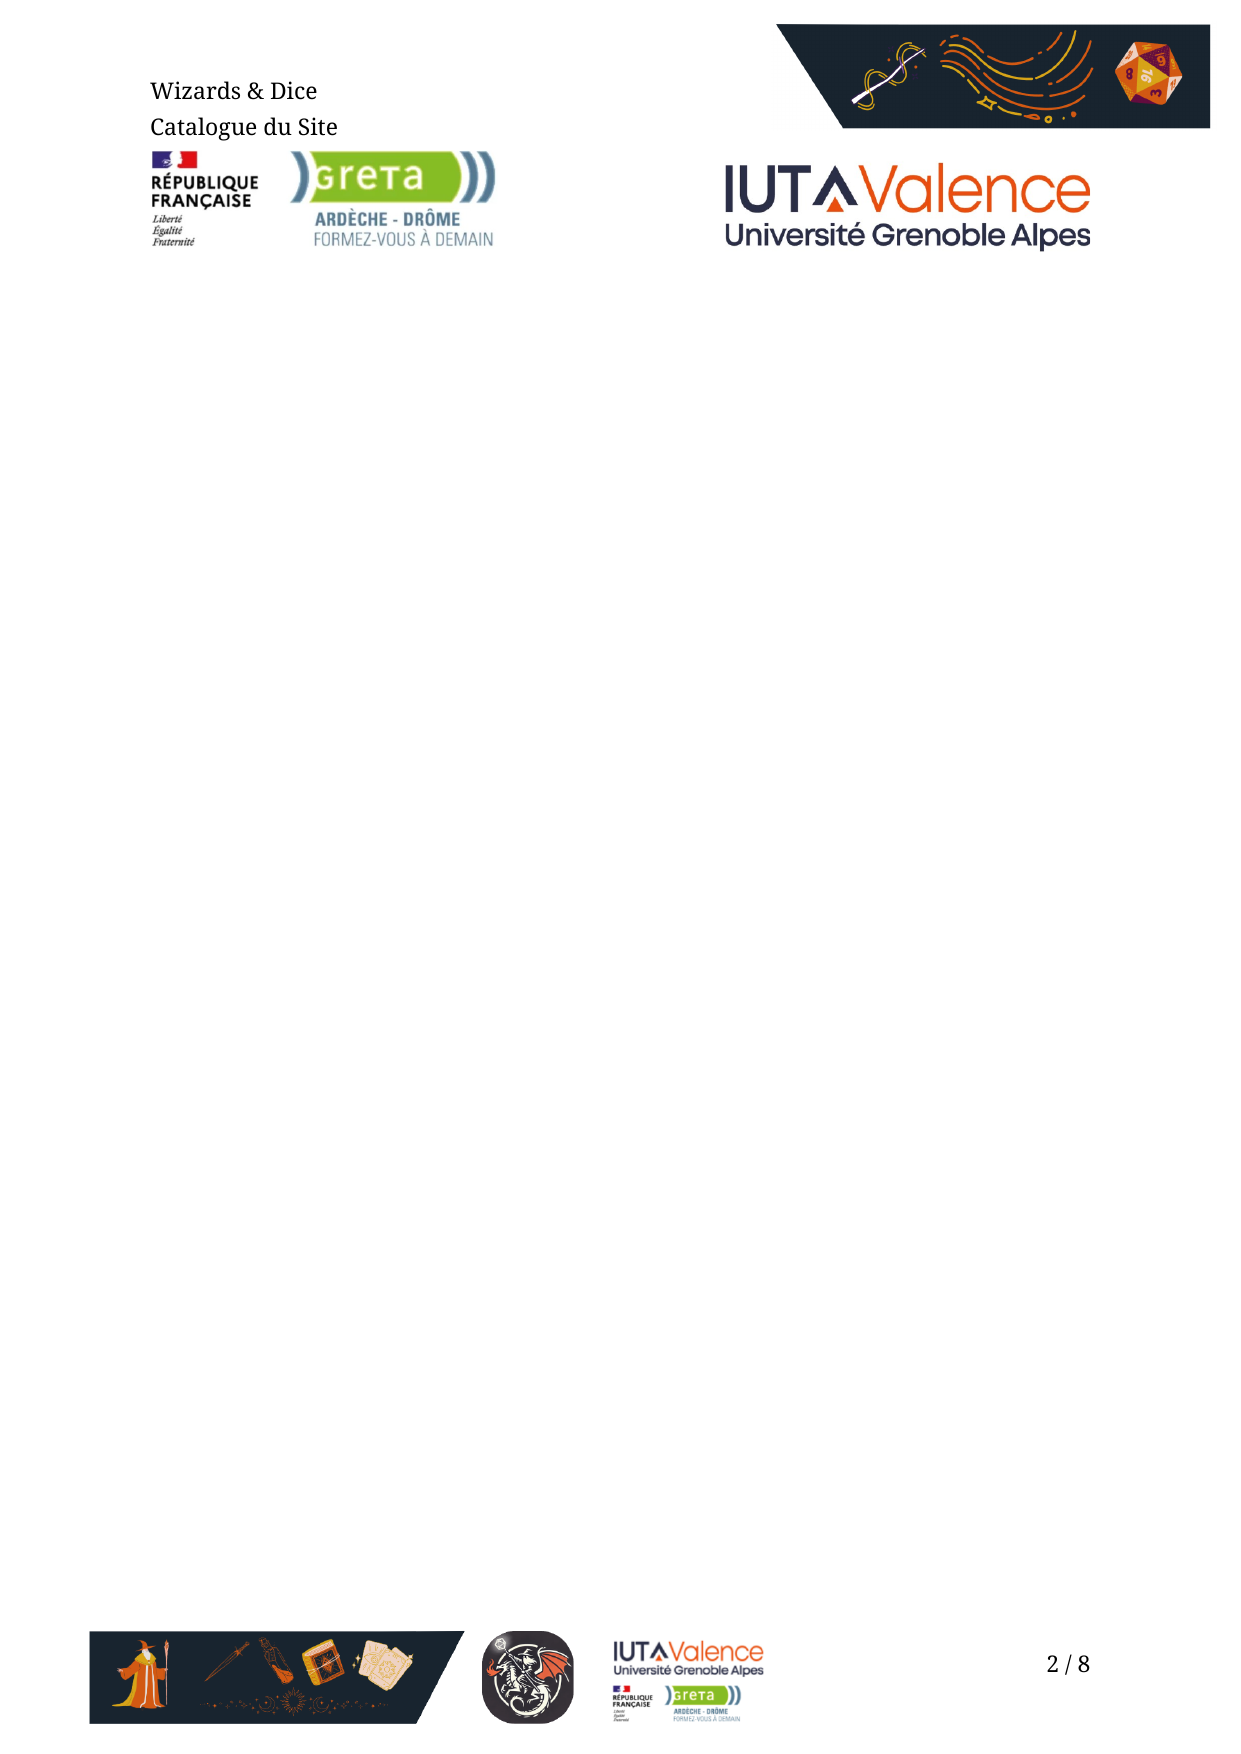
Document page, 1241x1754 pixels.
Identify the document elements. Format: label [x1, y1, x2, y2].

picture [771, 21, 1218, 131]
picture [81, 1620, 788, 1733]
picture [150, 150, 498, 249]
picture [721, 160, 1091, 252]
